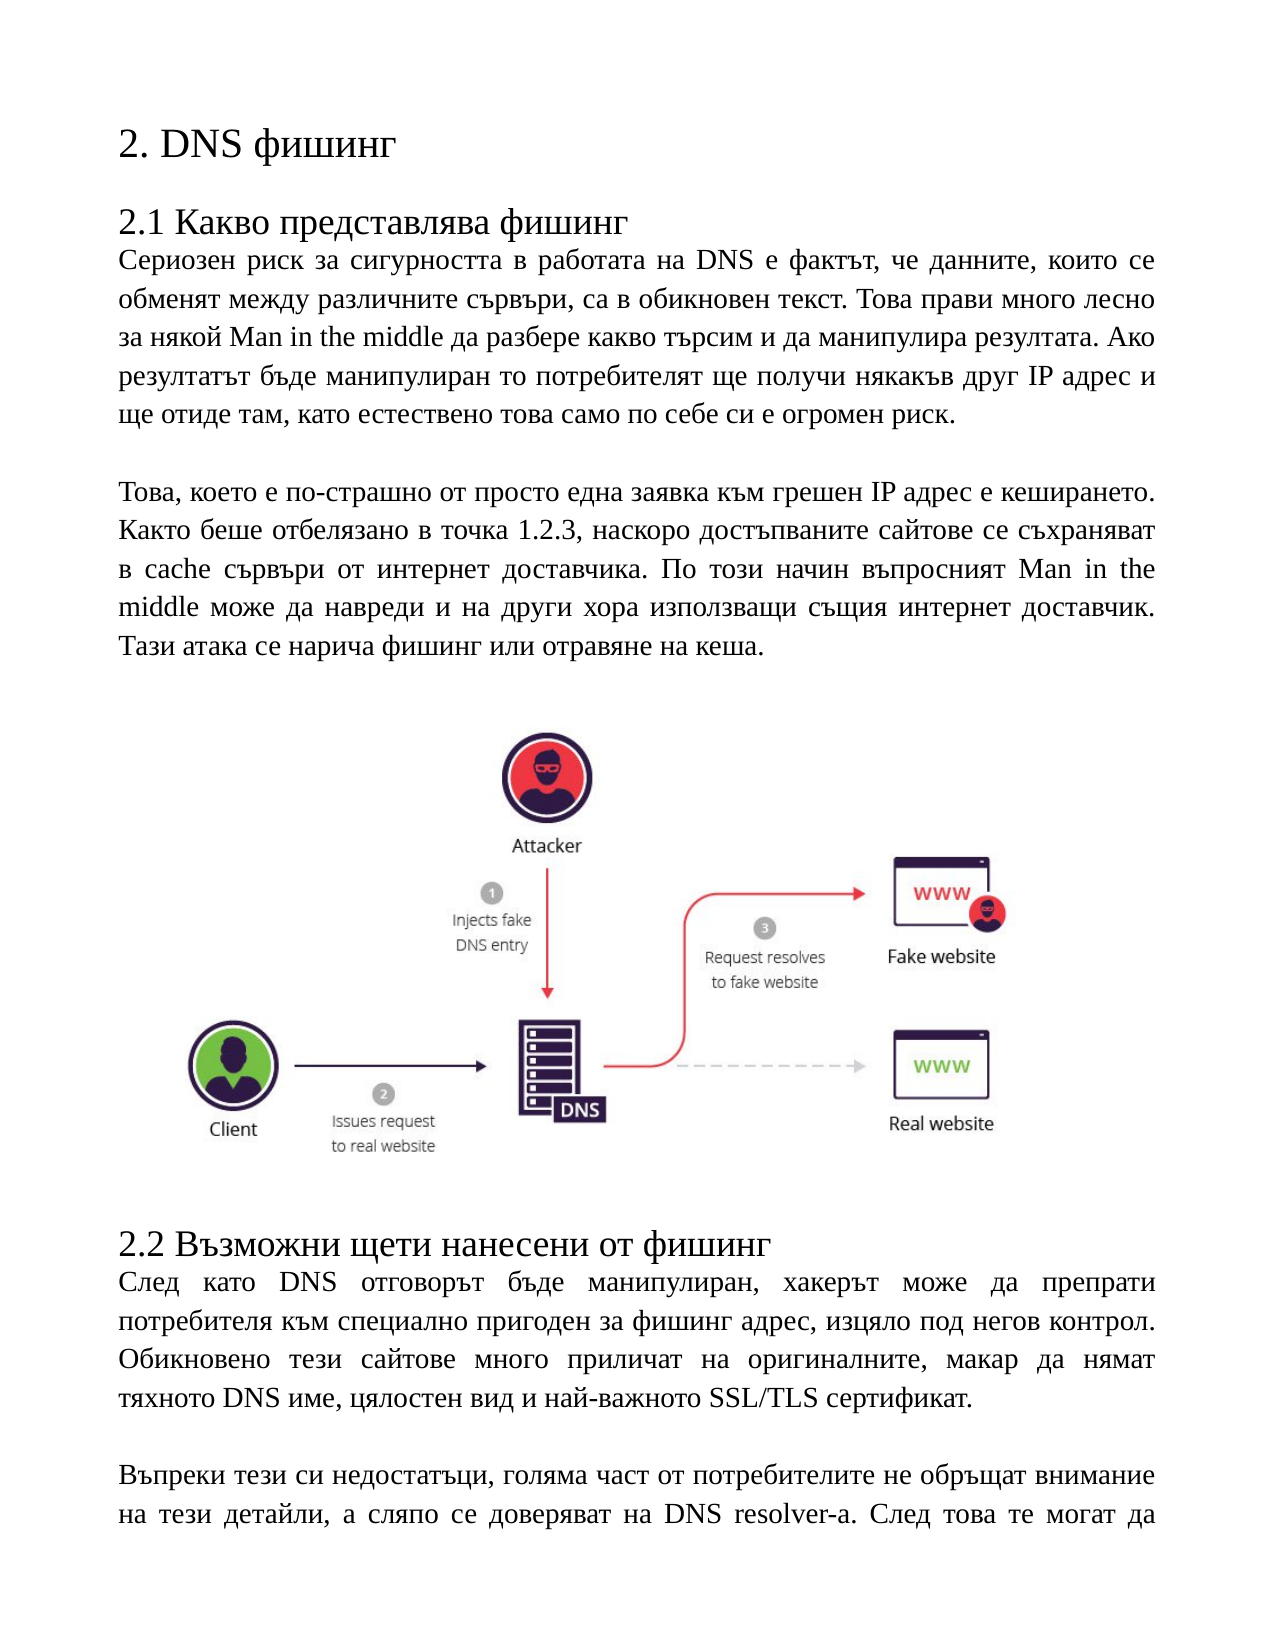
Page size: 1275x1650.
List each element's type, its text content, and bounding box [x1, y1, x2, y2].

subtitle 2.1 Какво представлява фишинг [118, 199, 1157, 242]
subtitle 2.2 Възможни щети нанесени от фишинг [118, 1221, 1157, 1264]
picture [131, 691, 1056, 1215]
subtitle 2. DNS фишинг [118, 118, 1157, 166]
text След като DNS отговорът бъде манипулиран, хакерът може да препрати потребителя към специално пригоден за фишинг адрес, изцяло под негов контрол. Обикновено тези сайтове много приличат на оригиналните, макар да нямат тяхното DNS име, цялостен вид и най-важното SSL/TLS сертификат. [118, 1264, 1157, 1414]
text Това, което е по-страшно от просто една заявка към грешен IP адрес е кеширането. Както беше отбелязано в точка 1.2.3, наскоро достъпваните сайтове се съхраняват в cache сървъри от интернет доставчика. По този начин въпросният Man in the middle може да навреди и на други хора използващи същия интернет доставчик. Тази атака се нарича фишинг или отравяне на кеша. [118, 474, 1157, 661]
text Въпреки тези си недостатъци, голяма част от потребителите не обръщат внимание на тези детайли, а сляпо се доверяват на DNS resolver-a. След това те могат да [118, 1457, 1157, 1529]
text Сериозен риск за сигурността в работата на DNS е фактът, че данните, които се обменят между различните сървъри, са в обикновен текст. Това прави много лесно за някой Man in the middle да разбере какво търсим и да манипулира резултата. Ако резултатът бъде манипулиран то потребителят ще получи някакъв друг IP адрес и ще отиде там, като естествено това само по себе си е огромен риск. [118, 242, 1157, 430]
